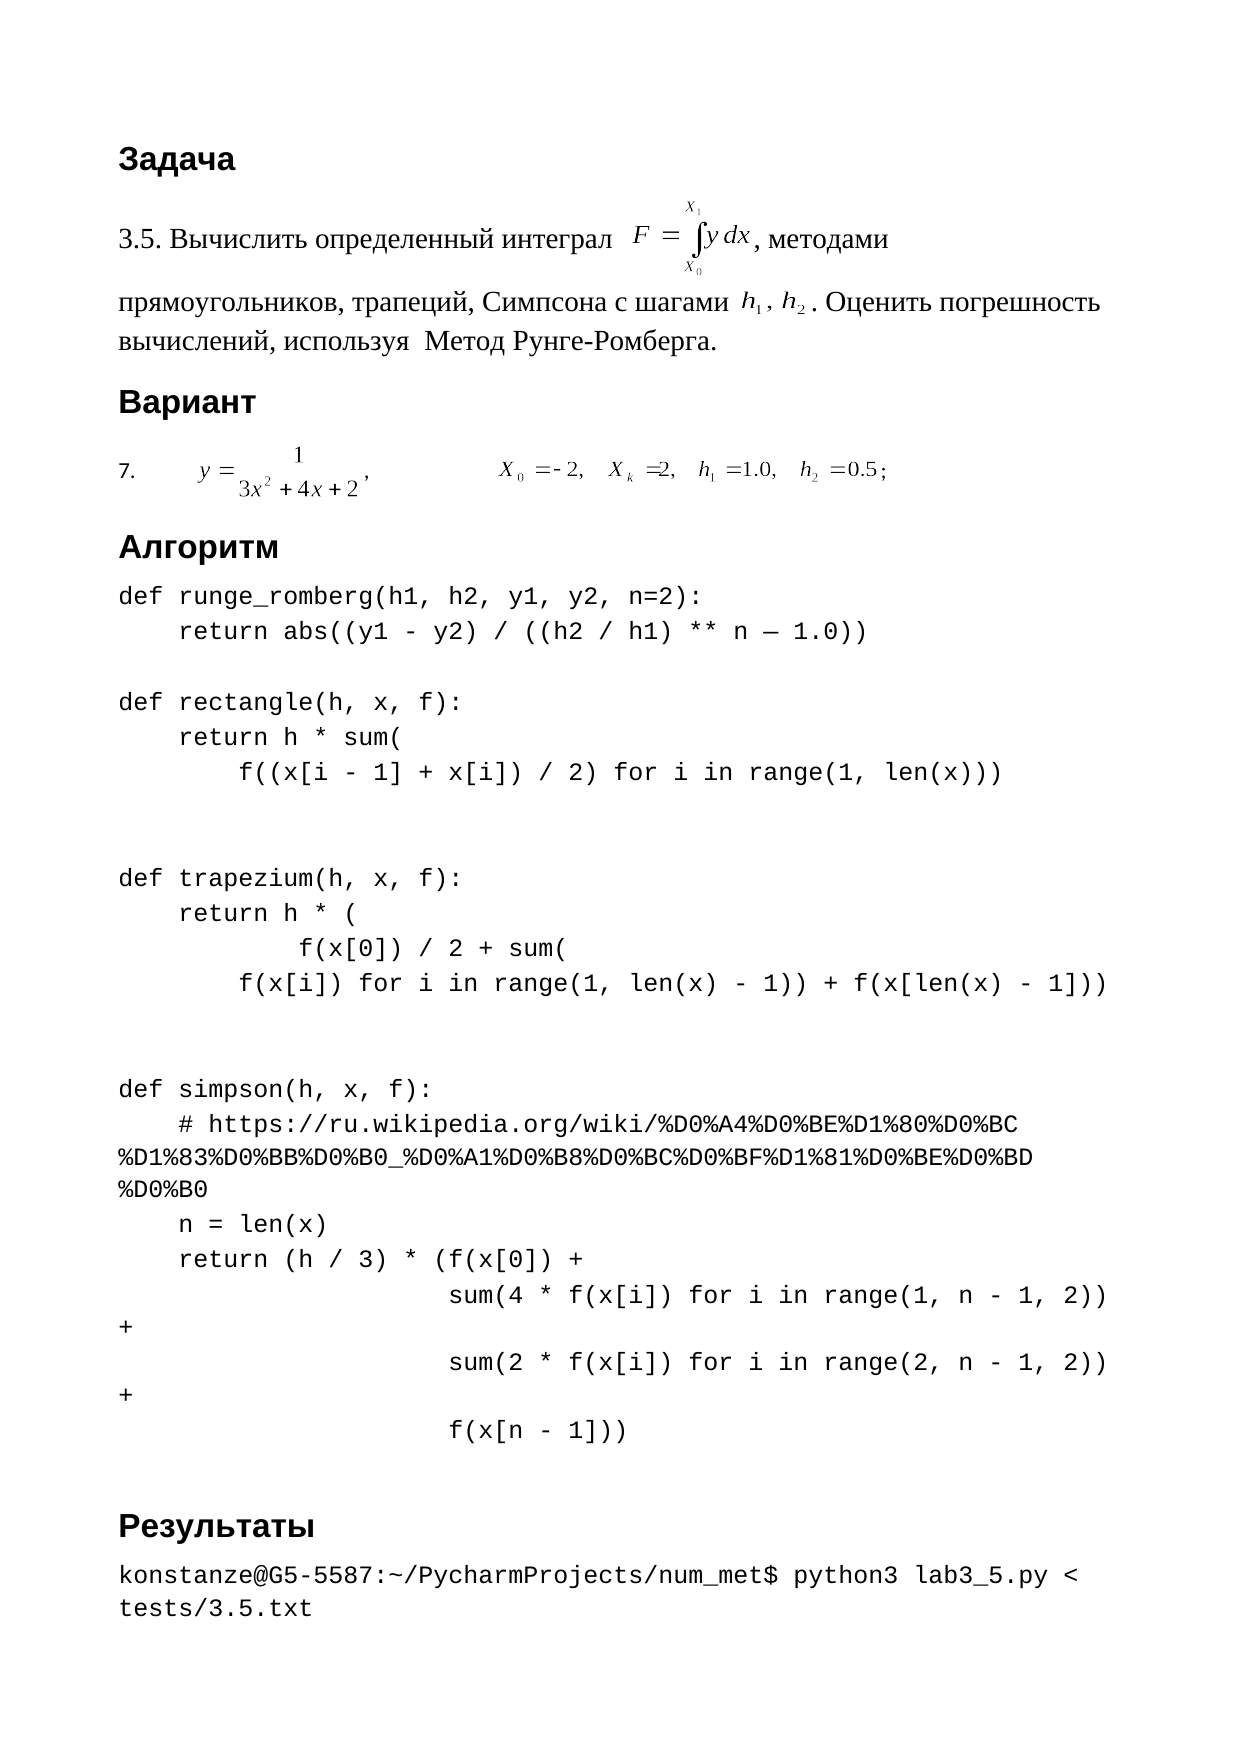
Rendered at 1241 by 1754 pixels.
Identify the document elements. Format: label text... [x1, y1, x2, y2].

list # https://ru.wikipedia.org/wiki/%D0%A4%D0%BE%D1%80%D0%BC%D1%83%D0%BB%D0%B0_%D0%A1%D0%B8%D0%BC%D0%BF%D1%81%D0%BE%D0%BD%D0%B0 [118, 1112, 1122, 1205]
list def simpson(h, x, f): [118, 1076, 1122, 1105]
list return (h / 3) * (f(x[0]) + [118, 1247, 1122, 1275]
subtitle Задача [118, 139, 1122, 177]
list def runge_romberg(h1, h2, y1, y2, n=2): [118, 583, 1122, 612]
subtitle Вариант [118, 382, 1122, 421]
list sum(4 * f(x[i]) for i in range(1, n - 1, 2)) + [118, 1282, 1122, 1343]
list return abs((y1 - y2) / ((h2 / h1) ** n — 1.0)) [118, 619, 1122, 647]
list def rectangle(h, x, f): [118, 689, 1122, 717]
list def trapezium(h, x, f): [118, 865, 1122, 893]
list n = len(x) [118, 1212, 1122, 1240]
list sum(2 * f(x[i]) for i in range(2, n - 1, 2)) + [118, 1350, 1122, 1411]
list konstanze@G5-5587:~/PycharmProjects/num_met$ python3 lab3_5.py < tests/3.5.txt [118, 1563, 1122, 1624]
list f(x[0]) / 2 + sum( [118, 936, 1122, 964]
list f(x[i]) for i in range(1, len(x) - 1)) + f(x[len(x) - 1])) [118, 971, 1122, 999]
subtitle Алгоритм [118, 527, 1122, 565]
list f(x[n - 1])) [118, 1418, 1122, 1446]
list 3.5. Вычислить определенный интеграл , методами прямоугольников, трапеций, Симпсона с шагами . Оценить погрешность вычислений, используя Метод Рунге-Ромберга. [118, 196, 1122, 357]
list f((x[i - 1] + x[i]) / 2) for i in range(1, len(x))) [118, 759, 1122, 788]
list return h * ( [118, 900, 1122, 929]
list return h * sum( [118, 724, 1122, 753]
list 7. , ; [118, 439, 1122, 502]
subtitle Результаты [118, 1506, 1122, 1545]
